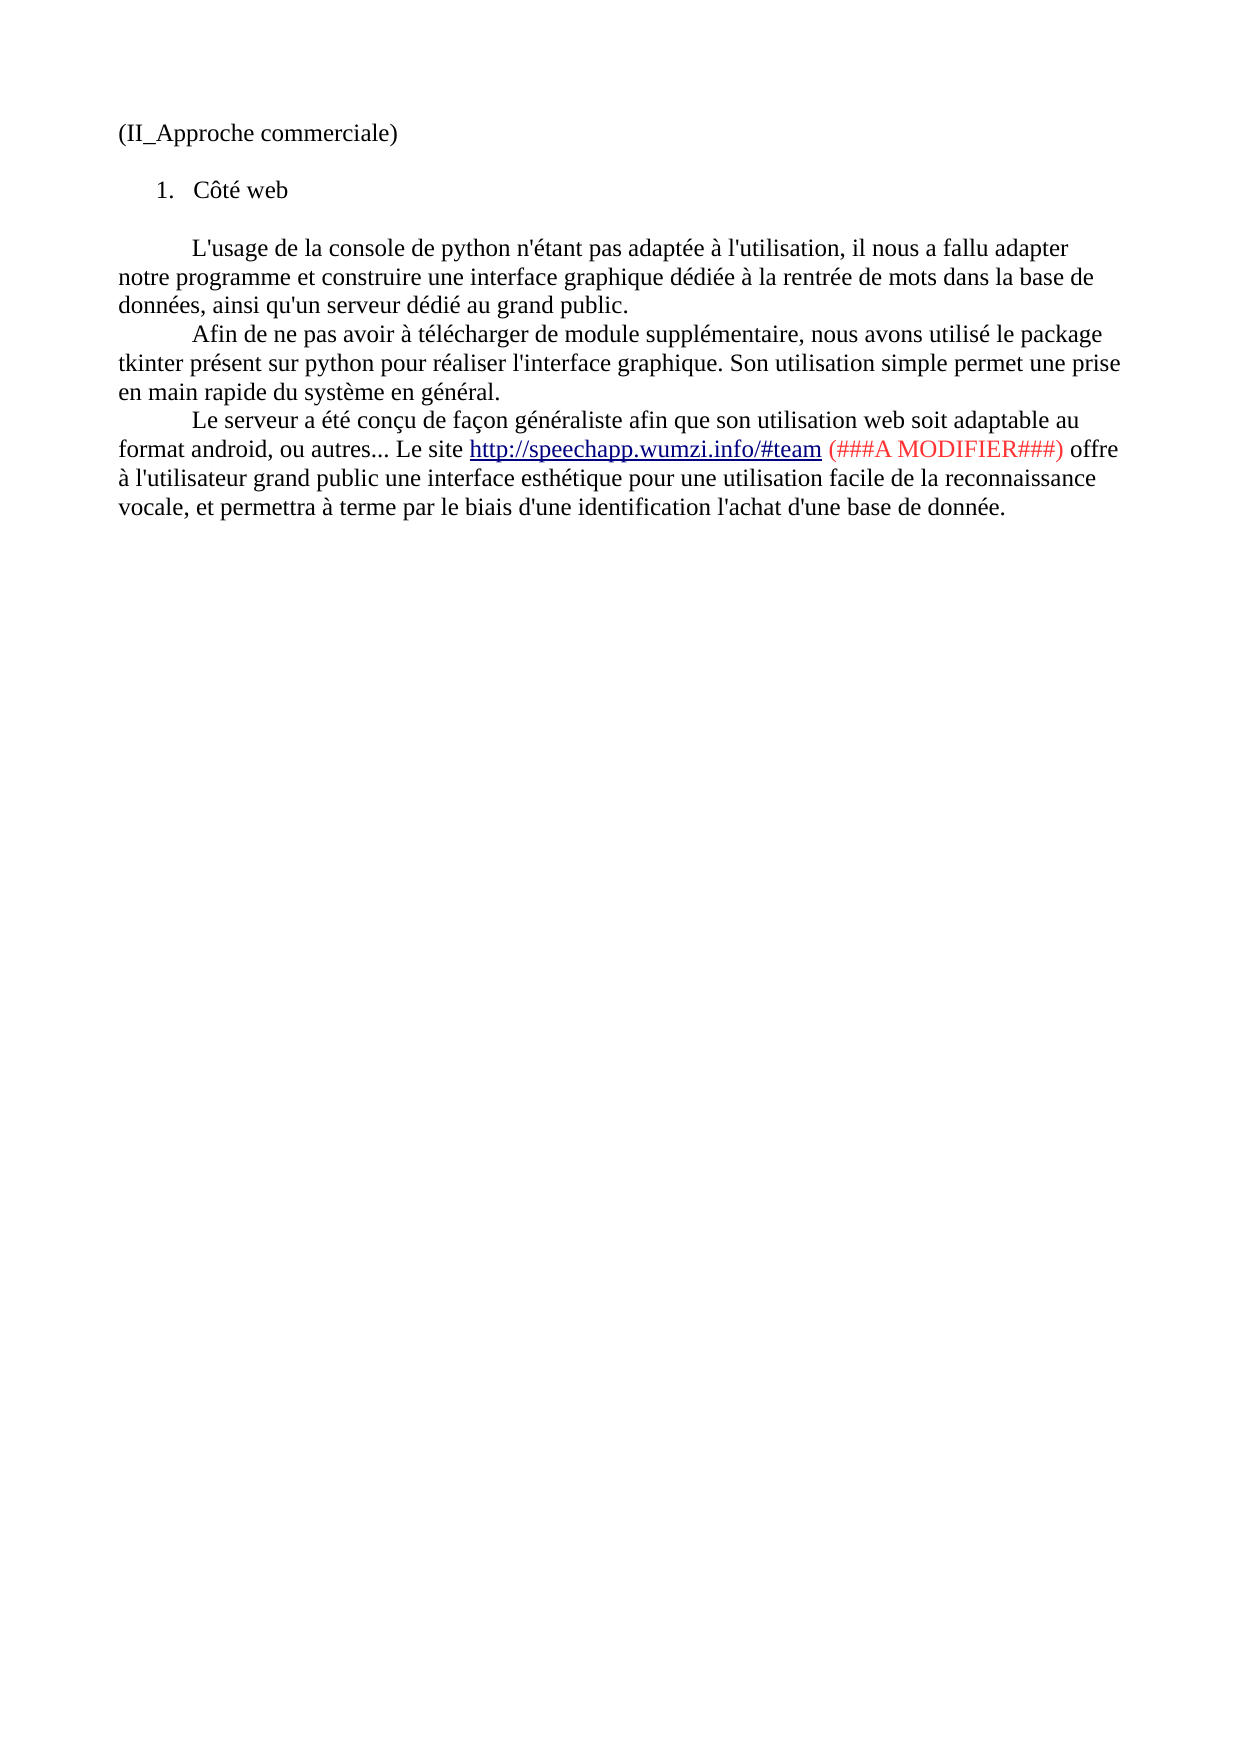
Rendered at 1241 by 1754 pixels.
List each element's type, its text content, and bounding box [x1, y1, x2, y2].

text (II_Approche commerciale) [118, 118, 1122, 147]
list Côté web [156, 176, 1122, 204]
text Afin de ne pas avoir à télécharger de module supplémentaire, nous avons utilisé le package tkinter présent sur python pour réaliser l'interface graphique. Son utilisation simple permet une prise en main rapide du système en général. [118, 319, 1122, 406]
text Le serveur a été conçu de façon généraliste afin que son utilisation web soit adaptable au format android, ou autres... Le site http://speechapp.wumzi.info/#team (###A MODIFIER###) offre à l'utilisateur grand public une interface esthétique pour une utilisation facile de la reconnaissance vocale, et permettra à terme par le biais d'une identification l'achat d'une base de donnée. [118, 406, 1122, 521]
text L'usage de la console de python n'étant pas adaptée à l'utilisation, il nous a fallu adapter notre programme et construire une interface graphique dédiée à la rentrée de mots dans la base de données, ainsi qu'un serveur dédié au grand public. [118, 233, 1122, 319]
